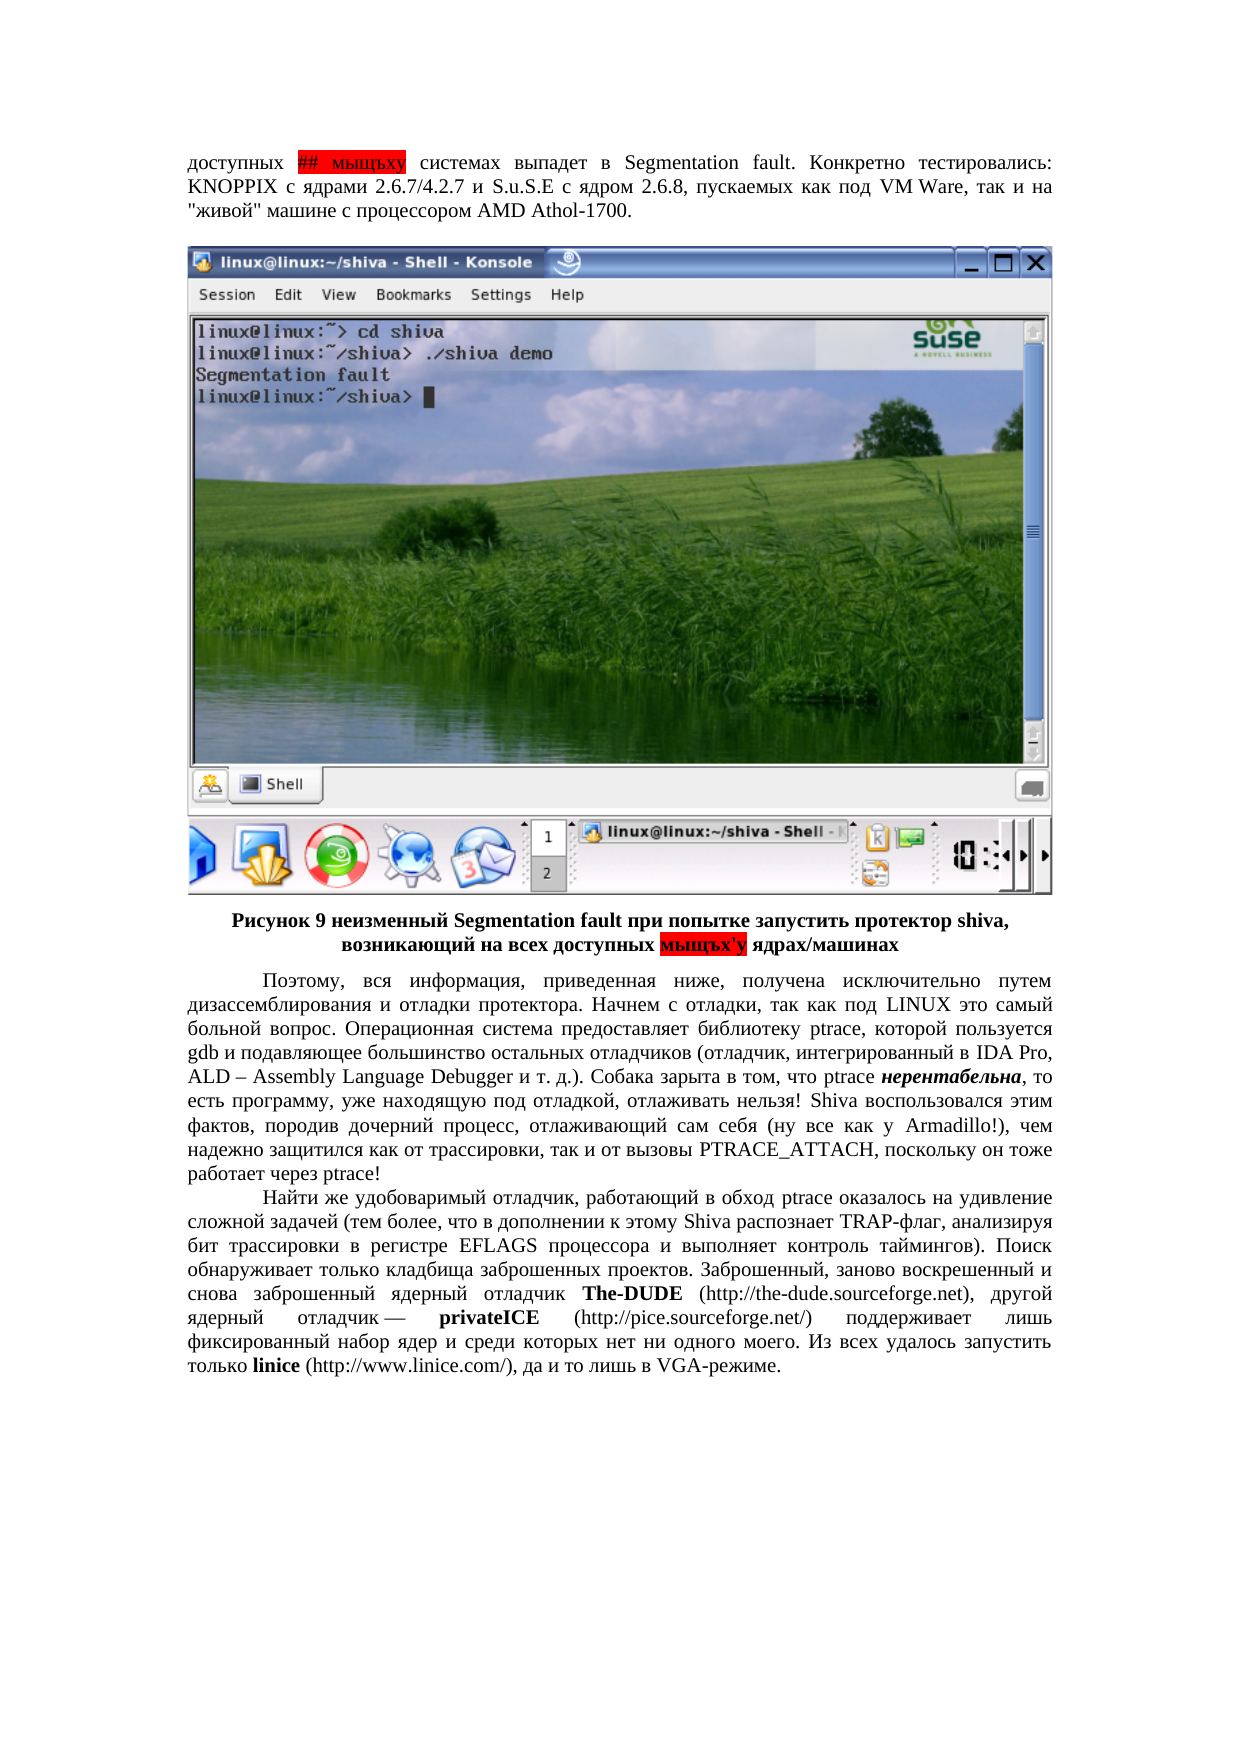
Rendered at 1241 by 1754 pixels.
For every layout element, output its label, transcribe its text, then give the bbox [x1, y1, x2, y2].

picture [187, 246, 1053, 895]
text доступных ## мыщъху системах выпадет в Segmentation fault. Конкретно тестировались: KNOPPIX с ядрами 2.6.7/4.2.7 и S.u.S.E c ядром 2.6.8, пускаемых как под VM Ware, так и на "живой" машине с процессором AMD Athol-1700. [187, 150, 1053, 222]
text Рисунок 9 неизменный Segmentation fault при попытке запустить протектор shiva, возникающий на всех доступных мыщъх'у ядрах/машинах [187, 907, 1053, 956]
text Поэтому, вся информация, приведенная ниже, получена исключительно путем дизассемблирования и отладки протектора. Начнем с отладки, так как под LINUX это самый больной вопрос. Операционная система предоставляет библиотеку ptrace, которой пользуется gdb и подавляющее большинство остальных отладчиков (отладчик, интегрированный в IDA Pro, ALD – Assembly Language Debugger и т. д.). Собака зарыта в том, что ptrace нерентабельна, то есть программу, уже находящую под отладкой, отлаживать нельзя! Shiva воспользовался этим фактов, породив дочерний процесс, отлаживающий сам себя (ну все как у Armadillo!), чем надежно защитился как от трассировки, так и от вызовы PTRACE_ATTACH, поскольку он тоже работает через ptrace! [187, 968, 1053, 1185]
text Найти же удобоваримый отладчик, работающий в обход ptrace оказалось на удивление сложной задачей (тем более, что в дополнении к этому Shiva распознает TRAP-флаг, анализируя бит трассировки в регистре EFLAGS процессора и выполняет контроль таймингов). Поиск обнаруживает только кладбища заброшенных проектов. Заброшенный, заново воскрешенный и снова заброшенный ядерный отладчик The-DUDE (http://the-dude.sourceforge.net), другой ядерный отладчик — privateICE (http://pice.sourceforge.net/) поддерживает лишь фиксированный набор ядер и среди которых нет ни одного моего. Из всех удалось запустить только linice (http://www.linice.com/), да и то лишь в VGA-режиме. [187, 1185, 1053, 1377]
